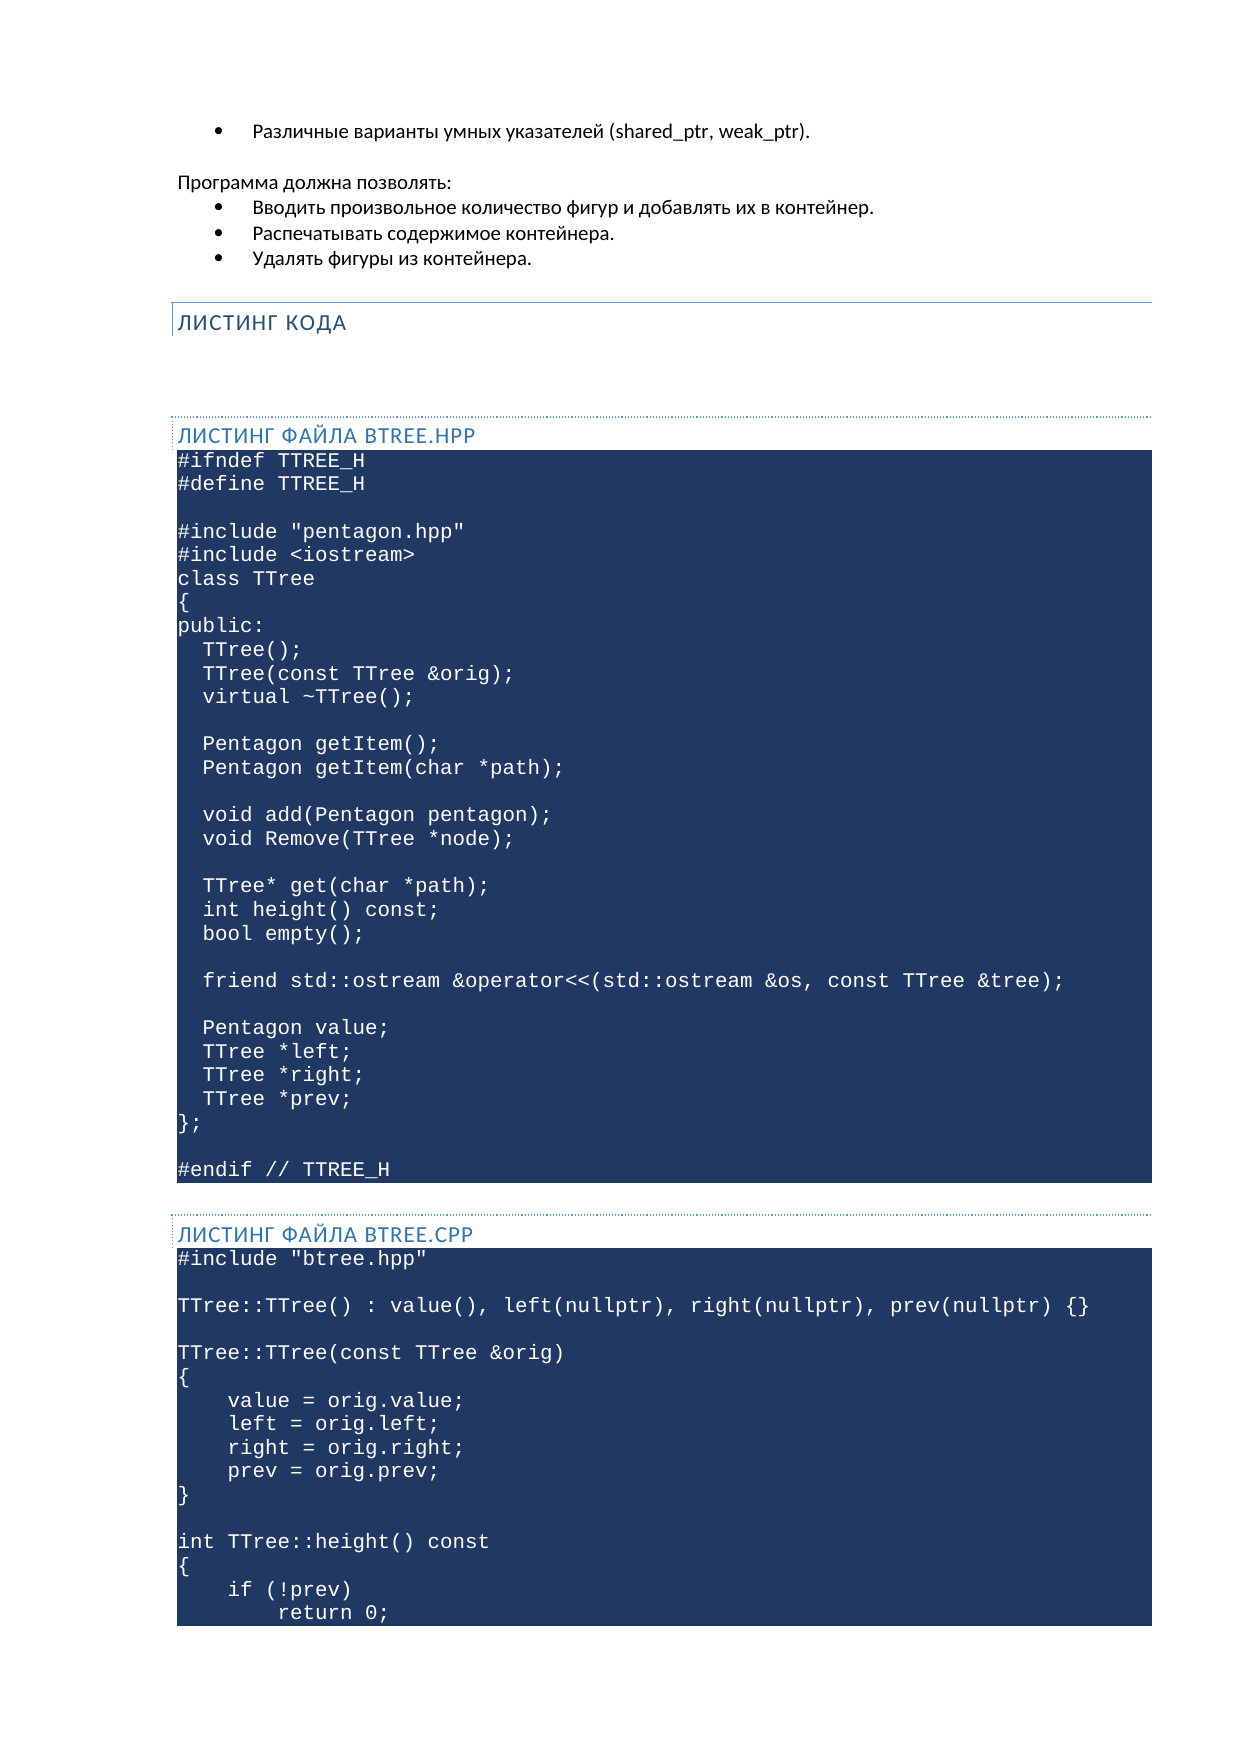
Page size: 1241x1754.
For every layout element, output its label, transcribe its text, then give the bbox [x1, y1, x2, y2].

text #endif // TTREE_H [177, 1159, 1152, 1183]
text TTree *left; [177, 1041, 1152, 1064]
text TTree *prev; [177, 1088, 1152, 1112]
text left = orig.left; [177, 1413, 1152, 1437]
subtitle Листинг Файла btree.cpp [171, 1214, 1152, 1248]
text TTree(const TTree &orig); [177, 662, 1152, 686]
text public: [177, 615, 1152, 639]
text bool empty(); [177, 923, 1152, 946]
text #include <iostream> [177, 544, 1152, 568]
list Вводить произвольное количество фигур и добавлять их в контейнер. [215, 194, 1152, 220]
text virtual ~TTree(); [177, 686, 1152, 710]
text #include "pentagon.hpp" [177, 521, 1152, 544]
text Pentagon value; [177, 1017, 1152, 1041]
text TTree::TTree() : value(), left(nullptr), right(nullptr), prev(nullptr) {} [177, 1295, 1152, 1319]
text #ifndef TTREE_H [177, 450, 1152, 473]
text return 0; [177, 1602, 1152, 1626]
text } [177, 1484, 1152, 1508]
text void Remove(TTree *node); [177, 828, 1152, 852]
text TTree::TTree(const TTree &orig) [177, 1342, 1152, 1366]
text }; [177, 1112, 1152, 1135]
text if (!prev) [177, 1579, 1152, 1602]
text #define TTREE_H [177, 473, 1152, 497]
text value = orig.value; [177, 1389, 1152, 1413]
text int height() const; [177, 899, 1152, 923]
text right = orig.right; [177, 1437, 1152, 1461]
text { [177, 1366, 1152, 1389]
text void add(Pentagon pentagon); [177, 804, 1152, 828]
text Программа должна позволять: [177, 169, 1152, 194]
text Pentagon getItem(char *path); [177, 757, 1152, 781]
text TTree *right; [177, 1064, 1152, 1088]
text Pentagon getItem(); [177, 733, 1152, 757]
text { [177, 592, 1152, 615]
text friend std::ostream &operator<<(std::ostream &os, const TTree &tree); [177, 970, 1152, 993]
text prev = orig.prev; [177, 1461, 1152, 1484]
text #include "btree.hpp" [177, 1248, 1152, 1271]
subtitle Листинг кода [173, 303, 1152, 336]
list Различные варианты умных указателей (shared_ptr, weak_ptr). [215, 118, 1152, 143]
text int TTree::height() const [177, 1531, 1152, 1555]
text class TTree [177, 568, 1152, 592]
text TTree* get(char *path); [177, 875, 1152, 899]
text TTree(); [177, 639, 1152, 662]
list Распечатывать содержимое контейнера. [215, 220, 1152, 245]
list Удалять фигуры из контейнера. [215, 245, 1152, 271]
text { [177, 1555, 1152, 1579]
subtitle Листинг Файла btree.hpp [171, 416, 1152, 450]
